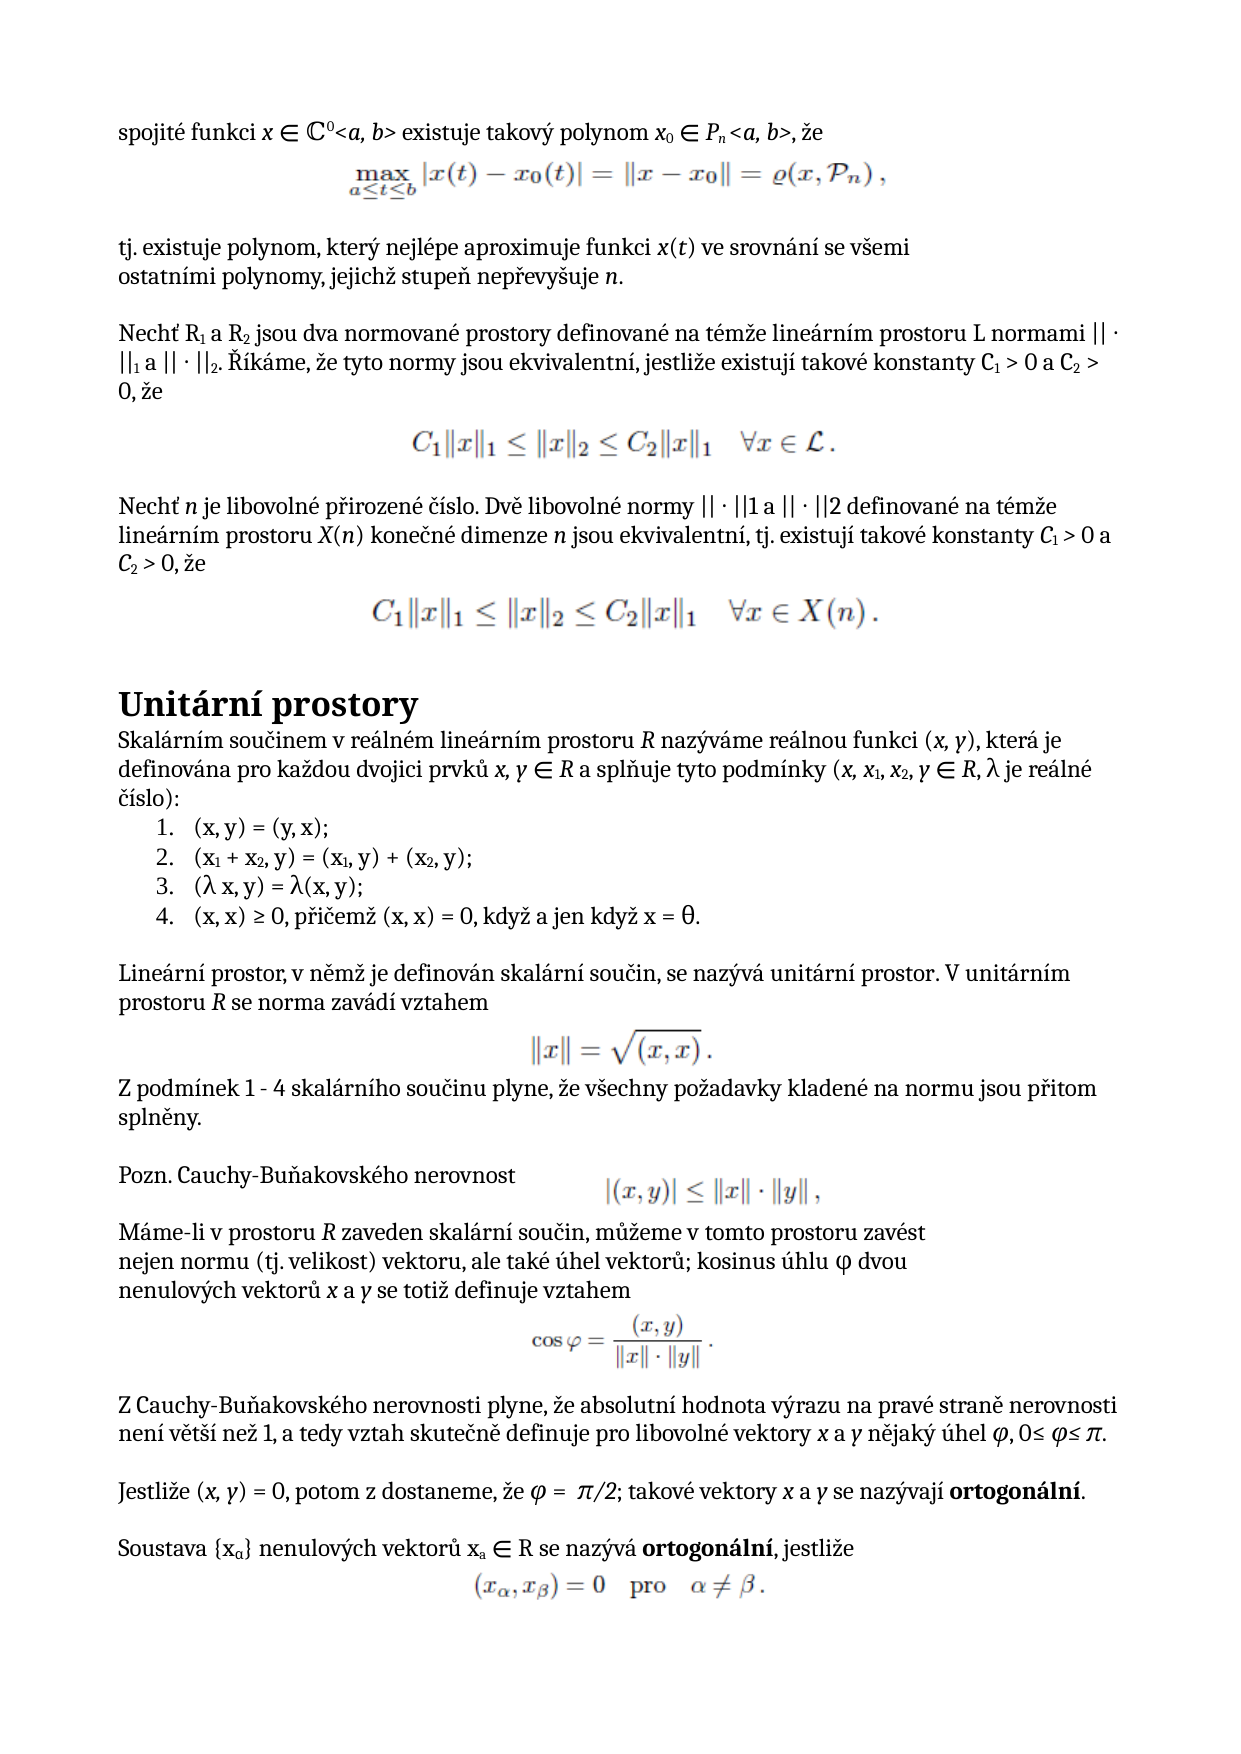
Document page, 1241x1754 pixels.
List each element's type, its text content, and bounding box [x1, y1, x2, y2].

text Unitární prostory [118, 680, 1122, 726]
text tj. existuje polynom, který nejlépe aproximuje funkci x(t) ve srovnání se všemi [118, 233, 1122, 262]
text ostatními polynomy, jejichž stupeň nepřevyšuje n. [118, 262, 1122, 291]
text Z Cauchy-Buňakovského nerovnosti plyne, že absolutní hodnota výrazu na pravé straně nerovnosti není větší než 1, a tedy vztah skutečně definuje pro libovolné vektory x a y nějaký úhel φ, 0≤ φ≤ π. [118, 1391, 1122, 1448]
list (x1 + x2, y) = (x1, y) + (x2, y); [156, 842, 1122, 871]
text Z podmínek 1 - 4 skalárního součinu plyne, že všechny požadavky kladené na normu jsou přitom splněny. [118, 1074, 1122, 1132]
text nejen normu (tj. velikost) vektoru, ale také úhel vektorů; kosinus úhlu φ dvou [118, 1247, 1122, 1276]
text spojité funkci x ∊ ℂ0<a, b> existuje takový polynom x0 ∊ Pn ­<a, b>, že [118, 118, 1122, 147]
list (λ x, y) = λ(x, y); [156, 871, 1122, 901]
list (x, x) ≥ 0, přičemž (x, x) = 0, když a jen když x = θ. [156, 901, 1122, 931]
text Soustava {xα} nenulových vektorů xa ∊ R se nazývá ortogonální, jestliže [118, 1534, 1122, 1563]
text Skalárním součinem v reálném lineárním prostoru R nazýváme reálnou funkci (x, y), která je definována pro každou dvojici prvků x, y ∊ R a splňuje tyto podmínky (x, x1, x2, y ∊ R, λ je reálné číslo): [118, 726, 1122, 812]
text Máme-li v prostoru R zaveden skalární součin, můžeme v tomto prostoru zavést [118, 1218, 1122, 1247]
text Pozn. Cauchy-Buňakovského nerovnost [118, 1161, 1122, 1189]
text Jestliže (x, y) = 0, potom z dostaneme, že φ = π/2; takové vektory x a y se nazývají ortogonální. [118, 1477, 1122, 1506]
text Lineární prostor, v němž je definován skalární součin, se nazývá unitární prostor. V unitárním prostoru R se norma zavádí vztahem [118, 959, 1122, 1017]
text Nechť R1 a R2 jsou dva normované prostory definované na témže lineárním prostoru L normami || ∙ ||1 a || ∙ ||2. Říkáme, že tyto normy jsou ekvivalentní, jestliže existují takové konstanty C1 > 0 a C2 > 0, že [118, 319, 1122, 406]
list (x, y) = (y, x); [156, 812, 1122, 842]
text nenulových vektorů x a y se totiž definuje vztahem [118, 1276, 1122, 1304]
text Nechť n je libovolné přirozené číslo. Dvě libovolné normy || ∙ ||1 a || ∙ ||2 definované na témže lineárním prostoru X(n) konečné dimenze n jsou ekvivalentní, tj. existují takové konstanty C1 > 0 a C2 > 0, že [118, 492, 1122, 578]
